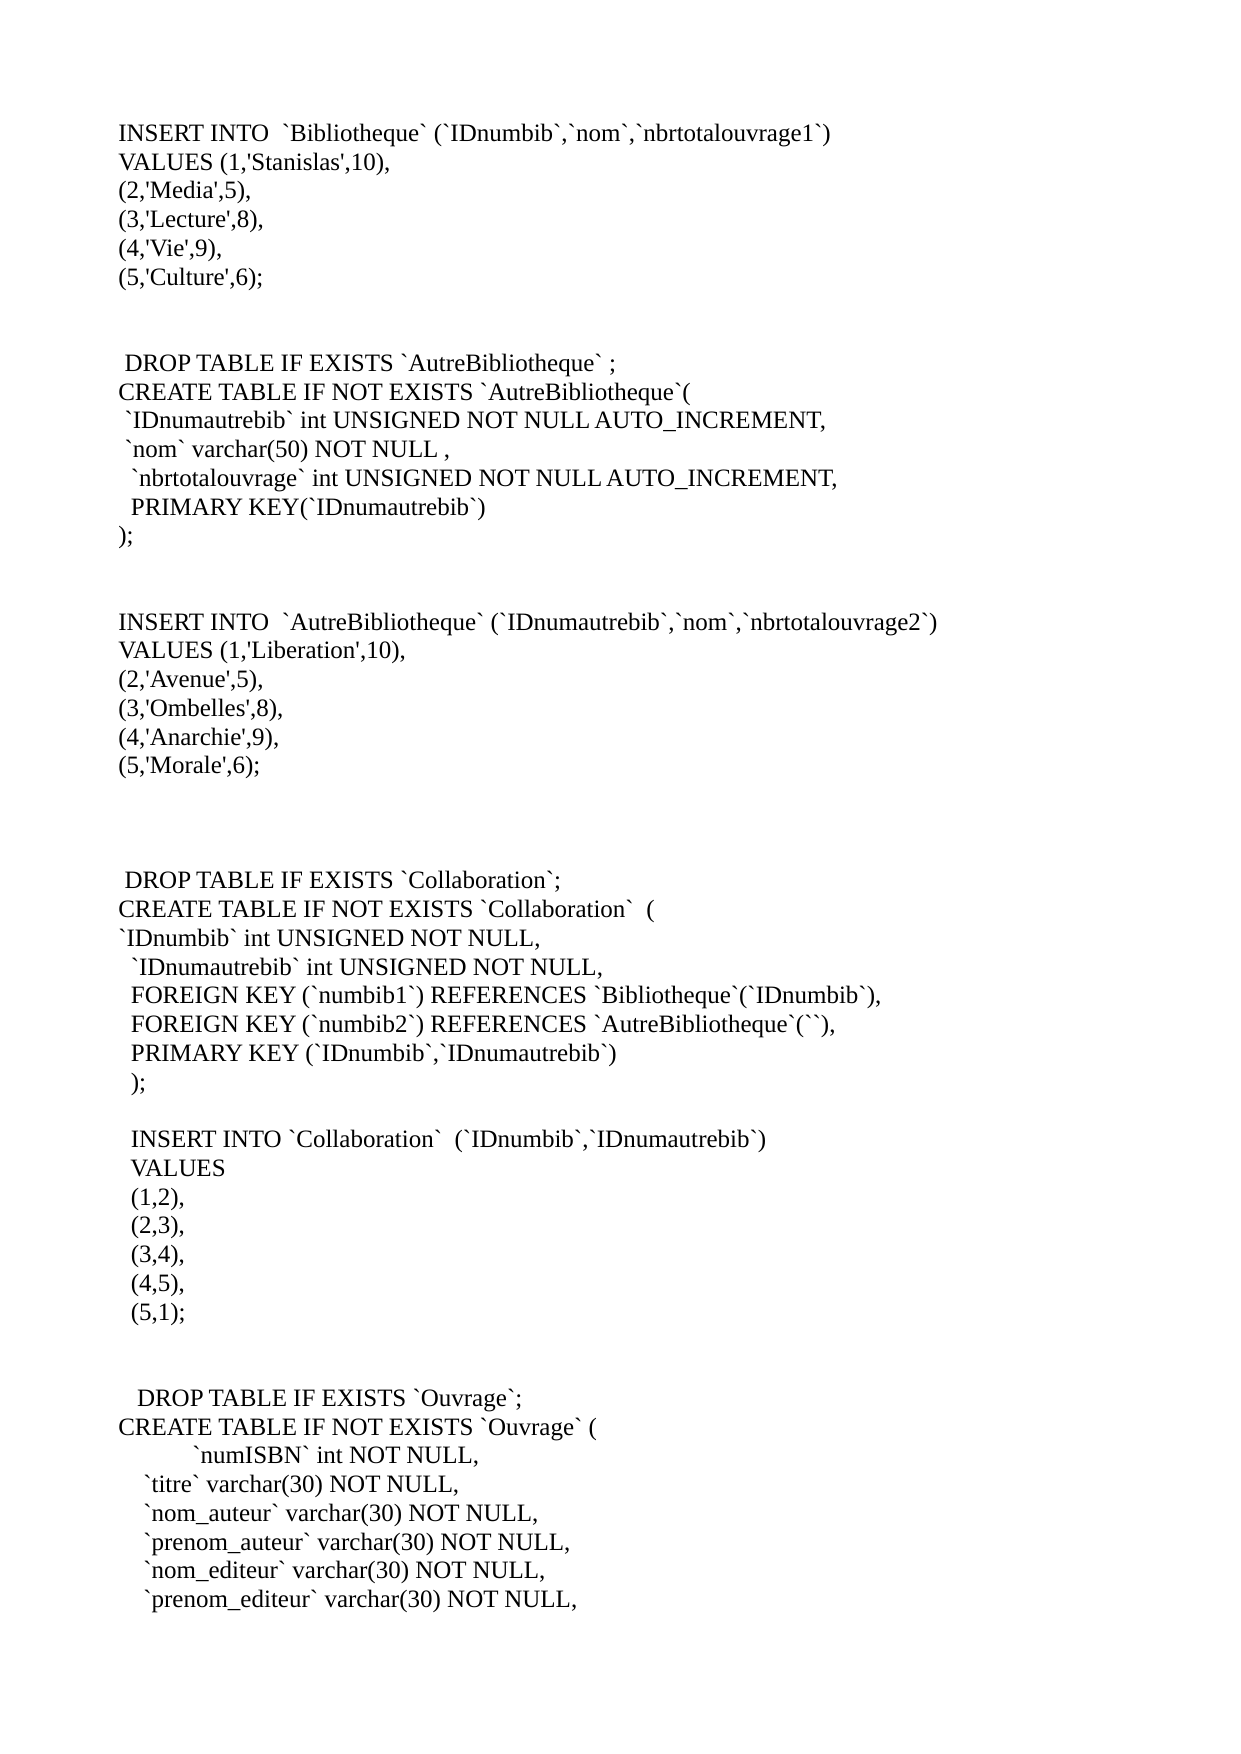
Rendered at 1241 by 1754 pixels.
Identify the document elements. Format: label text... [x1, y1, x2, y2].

text CREATE DATABASE IF NOT EXISTS `tpMHTN`; USE `tpMHTN`; DROP TABLE IF EXISTS `Etablissement`; CREATE TABLE IF NOT EXISTS `Etablissement` ( `nom` varchar(50) NOT NULL, `adresse` varchar(50) NOT NULL, PRIMARY KEY (`nom`) ); INSERT INTO `Etablissement` (`nom`, `adresse`) VALUES ('IDMC', '22 quai choiseul'), ('Campus Lettre', '14 rue bel'), ('UL','26 rue de Saurupt'), ('Artem','99 rue de Metz'), ('IAE','40 rue de Miel'); DROP TABLE IF EXISTS `Etudiant`; CREATE IF NOT EXISTS `Etudiant` ( `numen` int NOT NULL, `nom` varchar(30) NOT NULL, `prenom` varchar(30) NOT NULL, `numinscription` int NOT NULL, PRIMARY KEY(`numen`) ); DROP TABLE IF EXISTS `Batiment` ; CREATE TABLE IF NOT EXISTS `Batiment` ( `num` int UNSIGNED NOT NULL AUTO_INCREMENT, `nom` varchar(50) NOT NULL, PRIMARY KEY (`num`), FOREIGN KEY (`nometab`) REFERENCES `Etablissement`(`nom`) ); INSERT INTO `Batiment` (`numero`,`nom`) VALUES (1,'A'), (2,'B'), (3,'C'), (4,'D'), (5,'E'); DROP TABLE IF EXISTS `Bibliotheque` ; CREATE TABLE IF NOT EXISTS `Bibliotheque`( `IDnumbib` int UNSIGNED NOT NULL AUTO_INCREMENT, `nom` varchar(50) NOT NULL , `nbrtotalouvrage1` int UNSIGNED NOT NULL AUTO_INCREMENT, PRIMARY KEY(`IDnumbib`); FOREIGN KEY (`nometab`) REFERENCES `Etablissement`(`nom`), FOREIGN KEY (`nombat`) REFERENCES `Batiment`(`num`) ); INSERT INTO `Bibliotheque` (`IDnumbib`,`nom`,`nbrtotalouvrage1`) VALUES (1,'Stanislas',10), (2,'Media',5), (3,'Lecture',8), (4,'Vie',9), (5,'Culture',6); DROP TABLE IF EXISTS `AutreBibliotheque` ; CREATE TABLE IF NOT EXISTS `AutreBibliotheque`( `IDnumautrebib` int UNSIGNED NOT NULL AUTO_INCREMENT, `nom` varchar(50) NOT NULL , `nbrtotalouvrage` int UNSIGNED NOT NULL AUTO_INCREMENT, PRIMARY KEY(`IDnumautrebib`) ); INSERT INTO `AutreBibliotheque` (`IDnumautrebib`,`nom`,`nbrtotalouvrage2`) VALUES (1,'Liberation',10), (2,'Avenue',5), (3,'Ombelles',8), (4,'Anarchie',9), (5,'Morale',6); DROP TABLE IF EXISTS `Collaboration`; CREATE TABLE IF NOT EXISTS `Collaboration` ( `IDnumbib` int UNSIGNED NOT NULL, `IDnumautrebib` int UNSIGNED NOT NULL, FOREIGN KEY (`numbib1`) REFERENCES `Bibliotheque`(`IDnumbib`), FOREIGN KEY (`numbib2`) REFERENCES `AutreBibliotheque`(``), PRIMARY KEY (`IDnumbib`,`IDnumautrebib`) ); INSERT INTO `Collaboration` (`IDnumbib`,`IDnumautrebib`) VALUES (1,2), (2,3), (3,4), (4,5), (5,1); DROP TABLE IF EXISTS `Ouvrage`; CREATE TABLE IF NOT EXISTS `Ouvrage` ( `numISBN` int NOT NULL, `titre` varchar(30) NOT NULL, `nom_auteur` varchar(30) NOT NULL, `prenom_auteur` varchar(30) NOT NULL, `nom_editeur` varchar(30) NOT NULL, `prenom_editeur` varchar(30) NOT NULL, PRIMARY KEY (`numISBN`); DROP TABLE IF EXISTS `Exemplaire`; CREATE TABLE IF NOT EXISTS `Exemplaire` ( `IDnumbib` int NOT NULL, `numISBN` int NOT NULL, `nbexemplaire` int NOT NULL, PRIMARY KEY(`IDnumbib`), PRIMARY KEY(`numISBN`), FOREIGN KEY(`IDnumbib`) REFERENCES `Bibliotheque`(`IDnumbib`), FOREIGN KEY(`numISBN`) REFERENCES `Ouvrage`(`numISBN`) ); DROP TABLE IF EXISTS `Emprunt`; CREATE TABLE IF NOT EXISTS `Emprunt` ( `numen` int NOT NULL, `numISBN` int NOT NULL, `date_emprunt` date NOT NULL, `date_retour` date NOT NULL, PRIMARY KEY(`numen`), PRIMARY KEY(`numISBN`), FOREIGN KEY(`numen`) REFERENCES `Etudiant`(`numen`), FOREIGN KEY(`numISBN`) REFERENCES `Ouvrage`(`numISBN`) ); DROP TABLE IF EXISTS `Inscription`; CREATE TABLE IF NOT EXISTS `Inscription` ( `IDnumbib` int NOT NULL, `numen` int NOT NULL, PRIMARY KEY(`IDnumbib`), PRIMARY KEY(`numen`), FOREIGN KEY(`IDnumbib`) REFERENCES `Bibliotheque`(`IDnumbib`), FOREIGN KEY(`numen`) REFERENCES `Etudiant`(`numen`) ); [118, 118, 1122, 1613]
